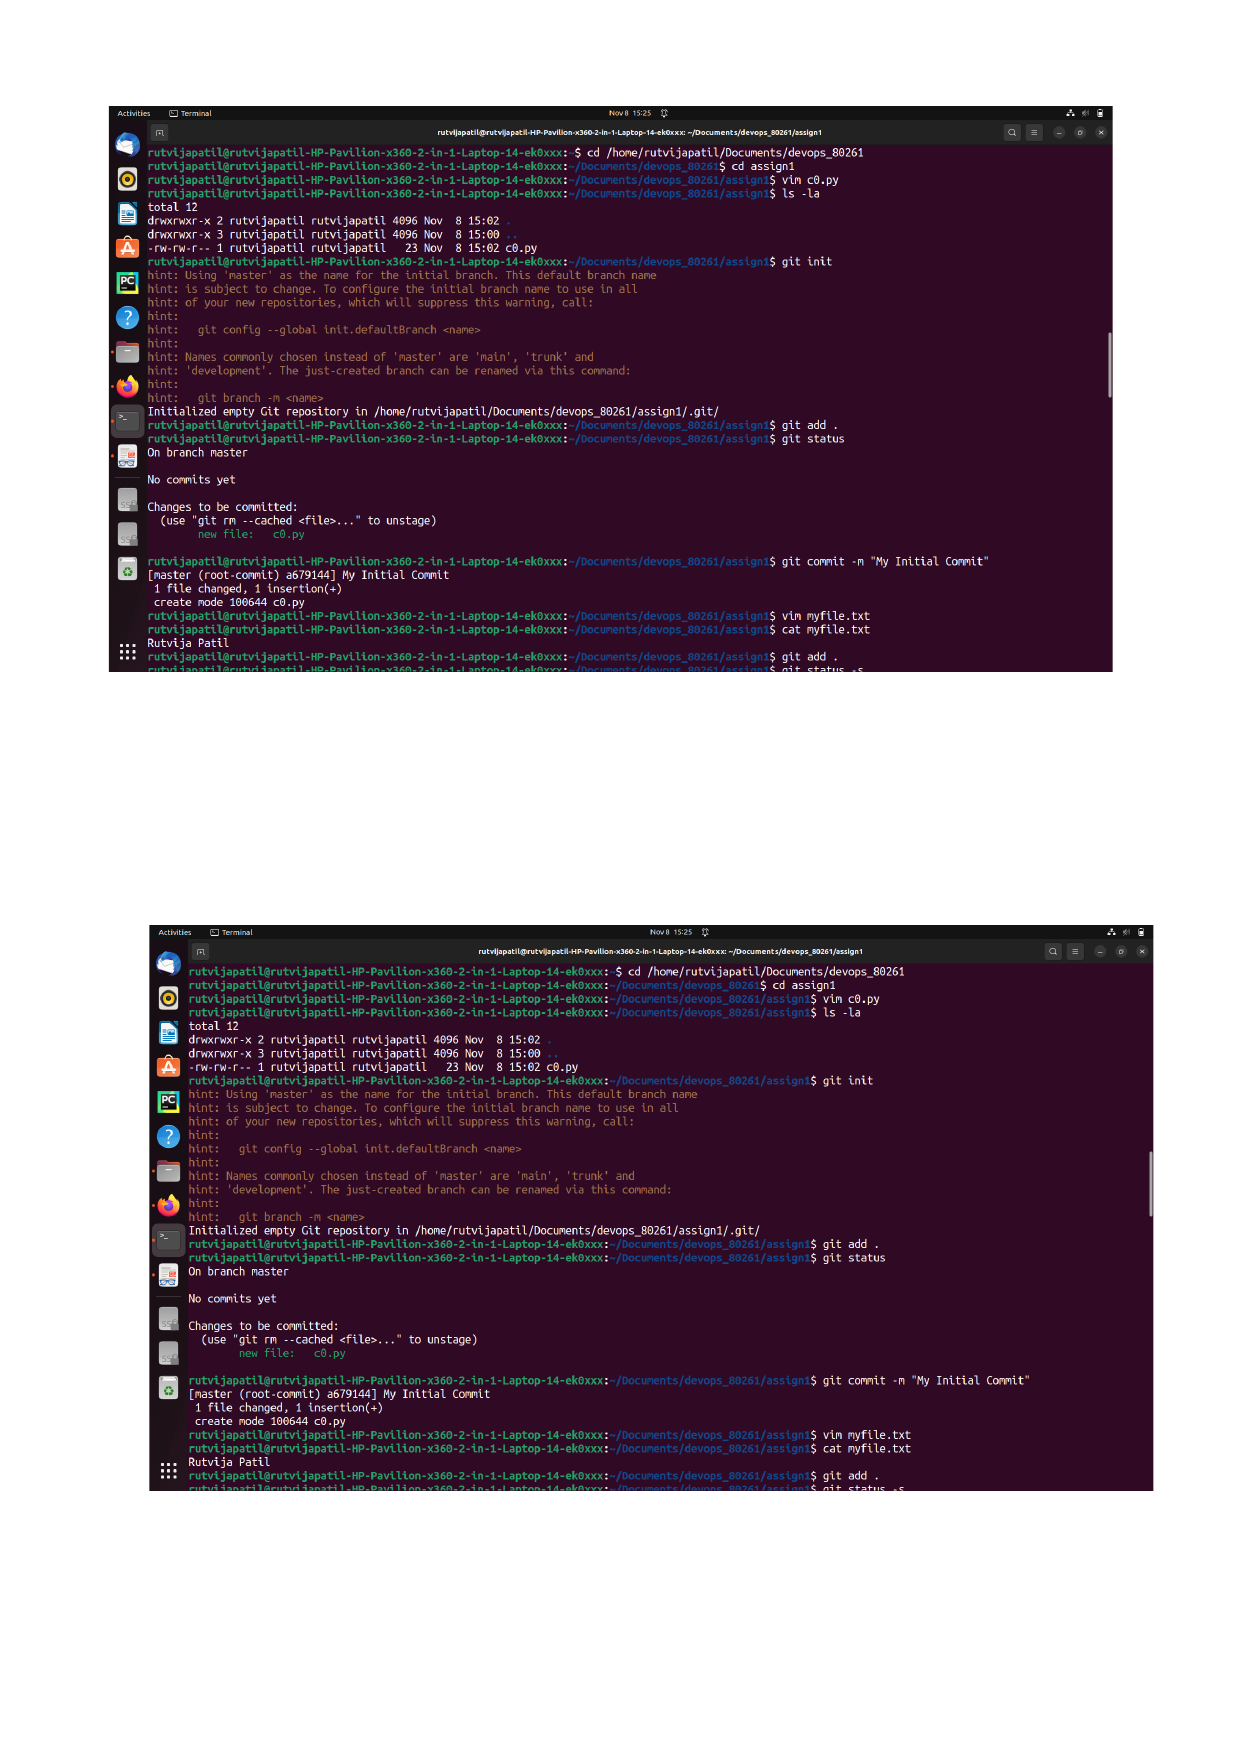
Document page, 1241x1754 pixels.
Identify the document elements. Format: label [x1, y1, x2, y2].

picture [149, 925, 1154, 1491]
picture [108, 106, 1113, 672]
